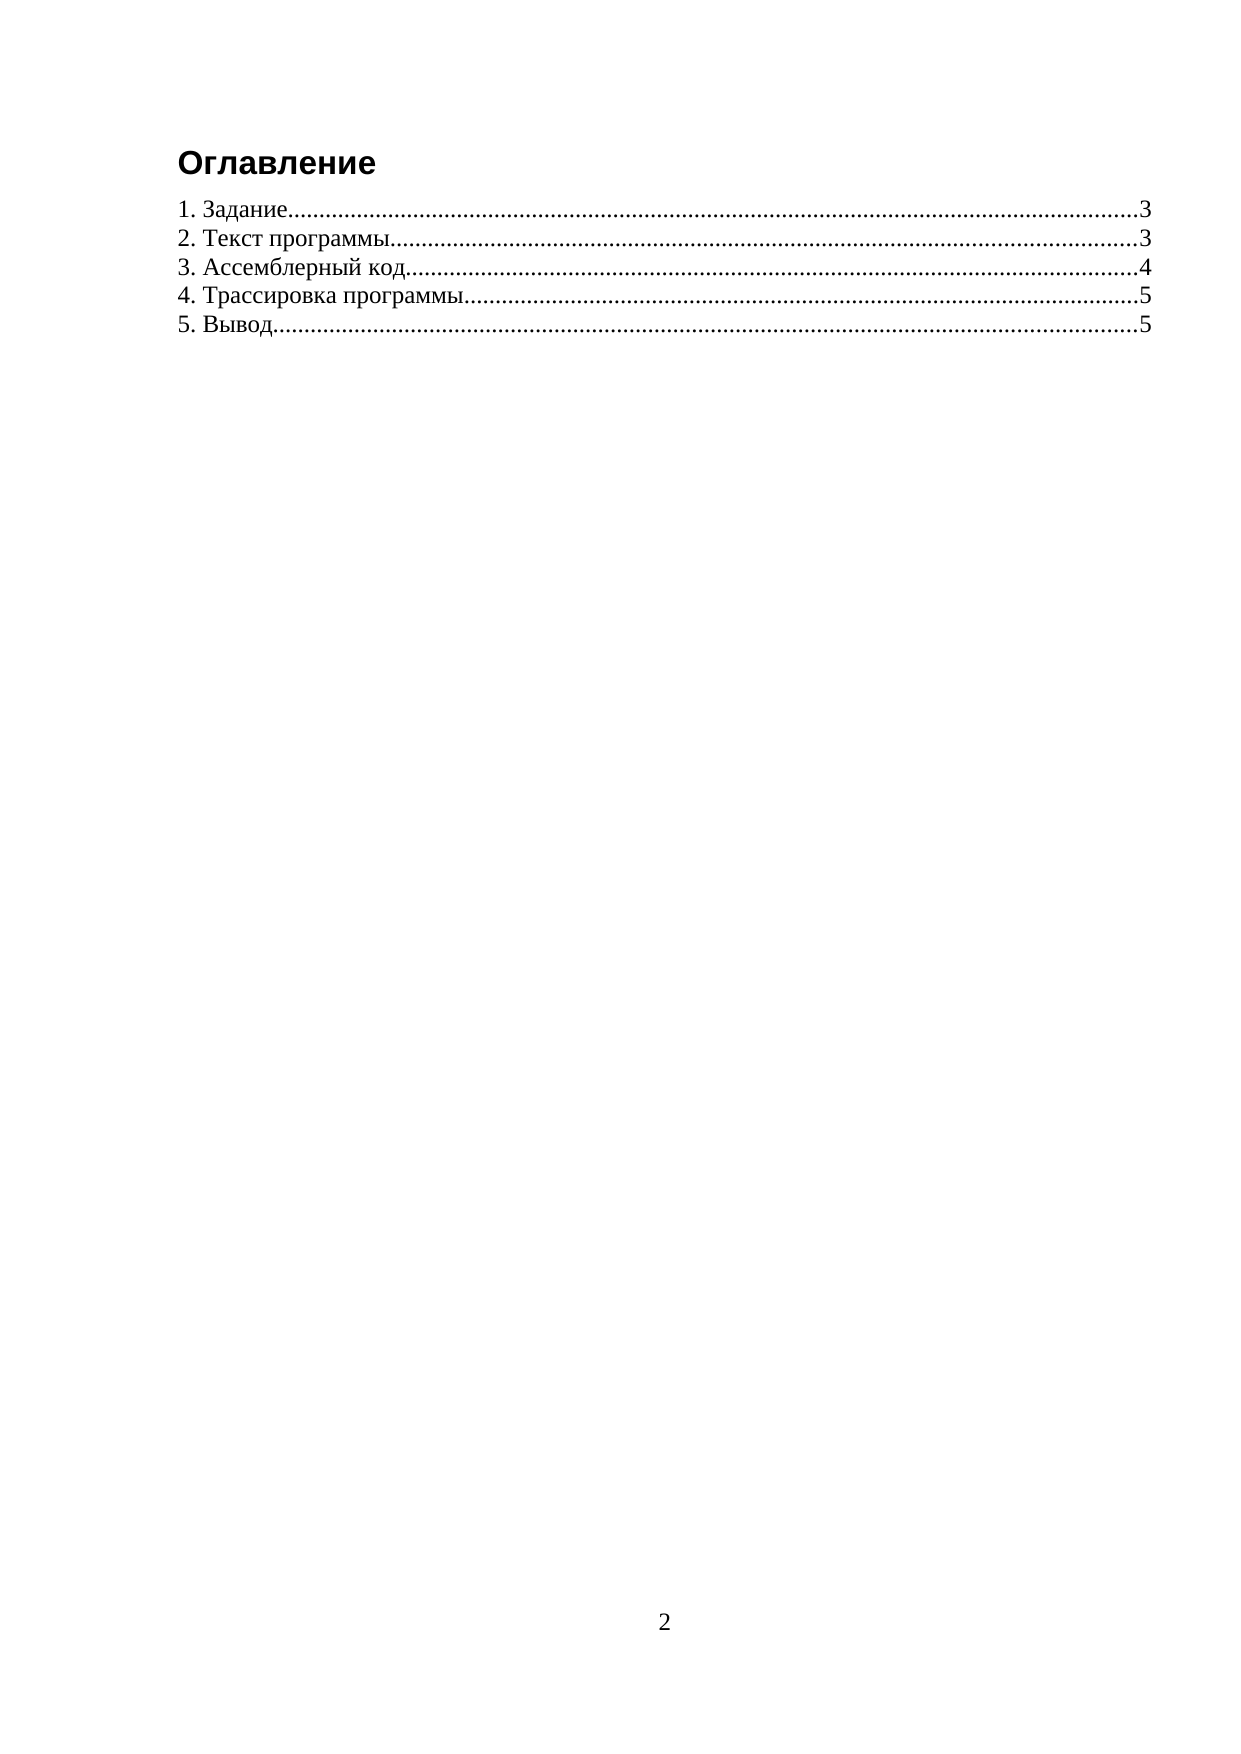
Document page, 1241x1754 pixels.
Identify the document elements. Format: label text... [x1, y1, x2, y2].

text 1. Задание 3 [177, 194, 1152, 223]
text 5. Вывод 5 [177, 309, 1152, 338]
text 4. Трассировка программы 5 [177, 280, 1152, 309]
text 2. Текст программы 3 [177, 223, 1152, 252]
text 3. Ассемблерный код 4 [177, 252, 1152, 280]
text Оглавление [177, 143, 1152, 182]
